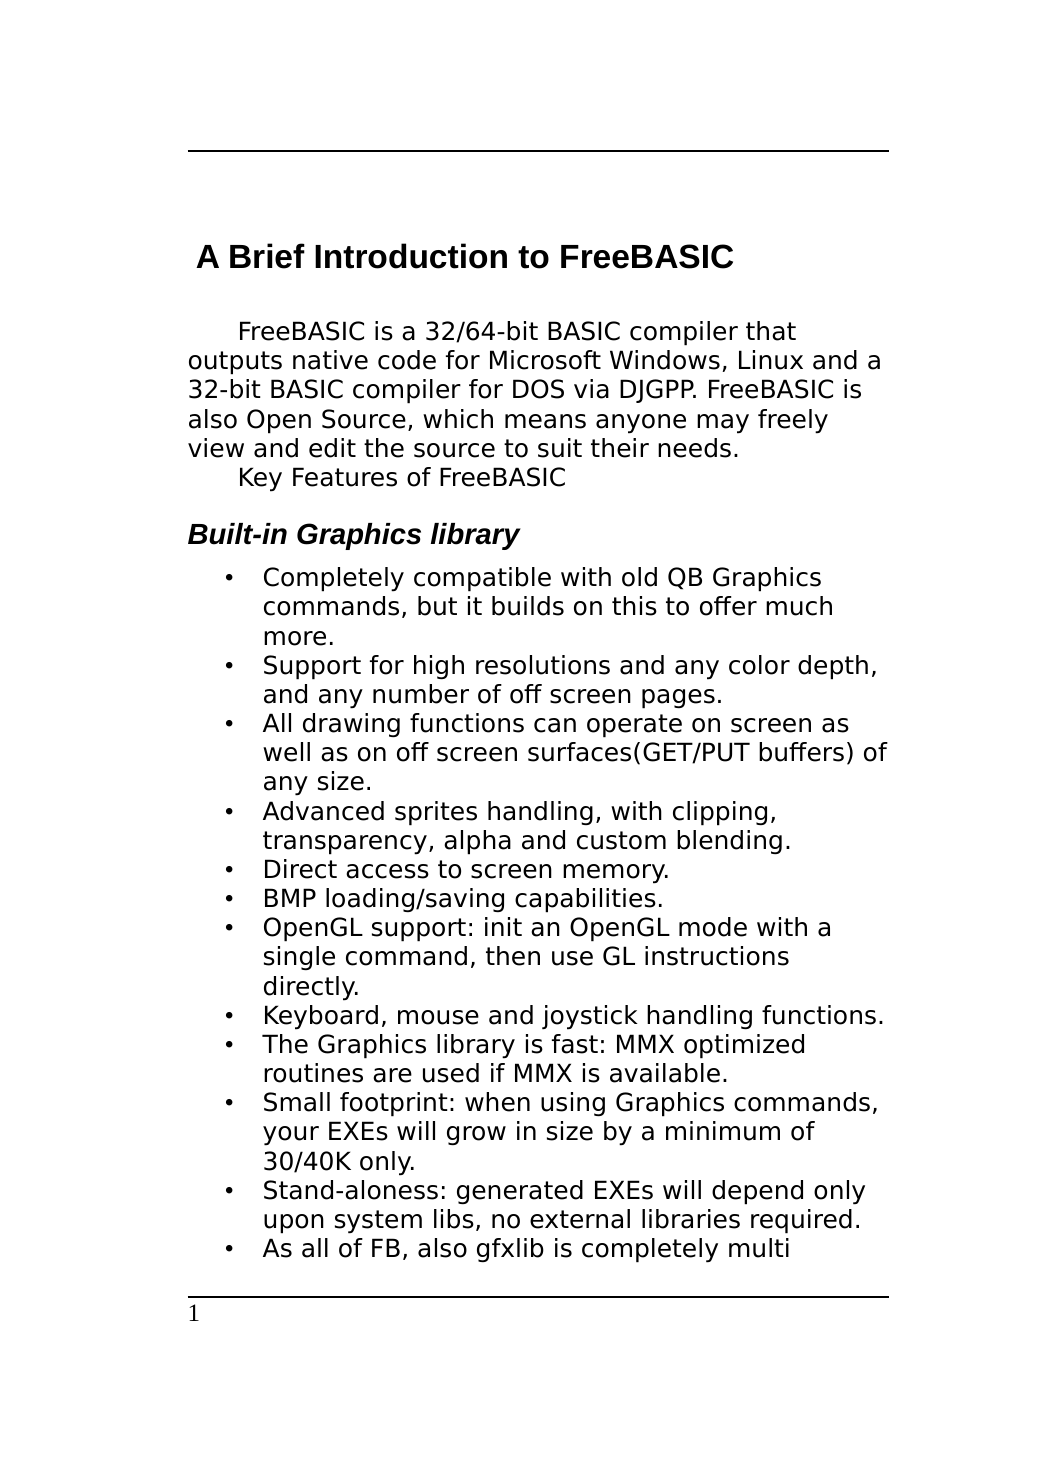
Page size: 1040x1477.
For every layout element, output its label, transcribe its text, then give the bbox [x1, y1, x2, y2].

list Advanced sprites handling, with clipping, transparency, alpha and custom blending. [225, 797, 889, 855]
text Key Features of FreeBASIC [187, 463, 889, 492]
list Small footprint: when using Graphics commands, your EXEs will grow in size by a minimum of 30/40K only. [225, 1088, 889, 1176]
text FreeBASIC is a 32/64-bit BASIC compiler that outputs native code for Microsoft Windows, Linux and a 32-bit BASIC compiler for DOS via DJGPP. FreeBASIC is also Open Source, which means anyone may freely view and edit the source to suit their needs. [187, 317, 889, 463]
list Stand-aloness: generated EXEs will depend only upon system libs, no external libraries required. [225, 1176, 889, 1234]
list OpenGL support: init an OpenGL mode with a single command, then use GL instructions directly. [225, 913, 889, 1001]
list BMP loading/saving capabilities. [225, 884, 889, 913]
subtitle Built-in Graphics library [187, 517, 889, 551]
list Keyboard, mouse and joystick handling functions. [225, 1001, 889, 1030]
list Support for high resolutions and any color depth, and any number of off screen pages. [225, 651, 889, 709]
list All drawing functions can operate on screen as well as on off screen surfaces(GET/PUT buffers) of any size. [225, 709, 889, 797]
list Direct access to screen memory. [225, 855, 889, 884]
subtitle A Brief Introduction to FreeBASIC [187, 237, 889, 276]
list The Graphics library is fast: MMX optimized routines are used if MMX is available. [225, 1030, 889, 1088]
list As all of FB, also gfxlib is completely multi [225, 1234, 889, 1263]
list Completely compatible with old QB Graphics commands, but it builds on this to offer much more. [225, 563, 889, 651]
